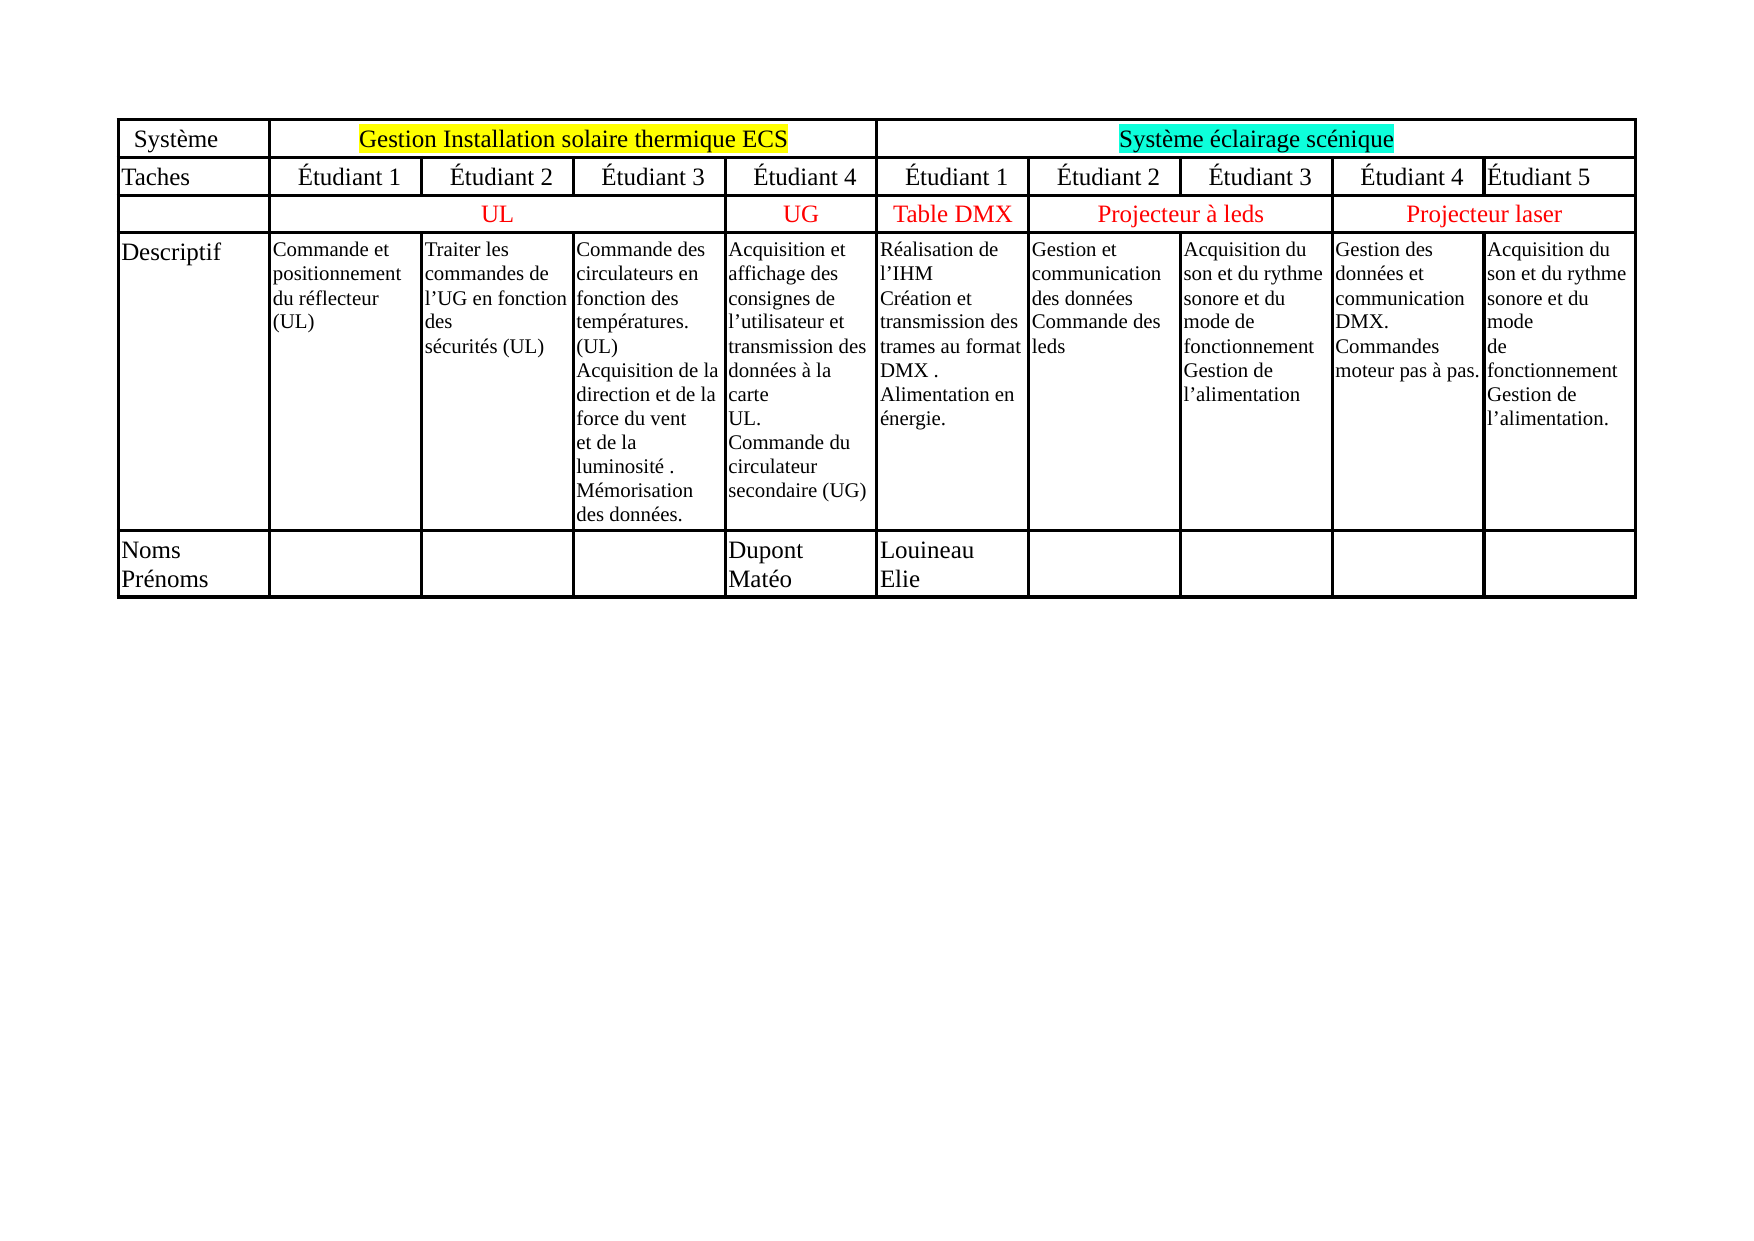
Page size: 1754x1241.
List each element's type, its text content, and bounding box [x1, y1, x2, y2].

table_cell Commande des circulateurs en fonction des températures. (UL) Acquisition de la direction et de la force du vent et de la luminosité . Mémorisation des données. [575, 234, 724, 529]
table_cell [1334, 532, 1482, 595]
table_cell [1182, 532, 1331, 595]
table_cell Taches [120, 159, 268, 193]
table_cell [423, 532, 572, 595]
table_cell Étudiant 4 [1334, 159, 1482, 193]
table_cell Étudiant 1 [878, 159, 1027, 193]
table_cell Table DMX [878, 197, 1027, 231]
table_cell Commande et positionnement du réflecteur (UL) [271, 234, 420, 529]
table_cell Dupont Matéo [727, 532, 875, 595]
table_cell Réalisation de l’IHM Création et transmission des trames au format DMX . Alimentation en énergie. [878, 234, 1027, 529]
table_cell Étudiant 2 [1030, 159, 1179, 193]
table_cell Étudiant 3 [575, 159, 724, 193]
table_cell Gestion des données et communication DMX. Commandes moteur pas à pas. [1334, 234, 1482, 529]
table_cell Projecteur laser [1334, 197, 1634, 231]
table_cell Noms Prénoms [120, 532, 268, 595]
table_cell Descriptif [120, 234, 268, 529]
table_cell Étudiant 2 [423, 159, 572, 193]
table_cell Acquisition du son et du rythme sonore et du mode de fonctionnement Gestion de l’alimentation [1182, 234, 1331, 529]
table_cell Acquisition du son et du rythme sonore et du mode de fonctionnement Gestion de l’alimentation. [1486, 234, 1634, 529]
table_cell Étudiant 4 [727, 159, 875, 193]
table_header Système éclairage scénique [878, 121, 1634, 156]
table_header Gestion Installation solaire thermique ECS [271, 121, 875, 156]
table_cell Traiter les commandes de l’UG en fonction des sécurités (UL) [423, 234, 572, 529]
table_header Système [120, 121, 268, 156]
table_cell Étudiant 5 [1486, 159, 1634, 193]
table_cell Acquisition et affichage des consignes de l’utilisateur et transmission des données à la carte UL. Commande du circulateur secondaire (UG) [727, 234, 875, 529]
table_cell Gestion et communication des données Commande des leds [1030, 234, 1179, 529]
table_cell Louineau Elie [878, 532, 1027, 595]
table_cell Projecteur à leds [1030, 197, 1331, 231]
table_cell [1486, 532, 1634, 595]
table_cell [575, 532, 724, 595]
table_cell UG [727, 197, 875, 231]
table_cell [1030, 532, 1179, 595]
table_cell [271, 532, 420, 595]
table_cell [120, 197, 268, 231]
table_cell Étudiant 3 [1182, 159, 1331, 193]
table_cell Étudiant 1 [271, 159, 420, 193]
table_cell UL [271, 197, 724, 231]
